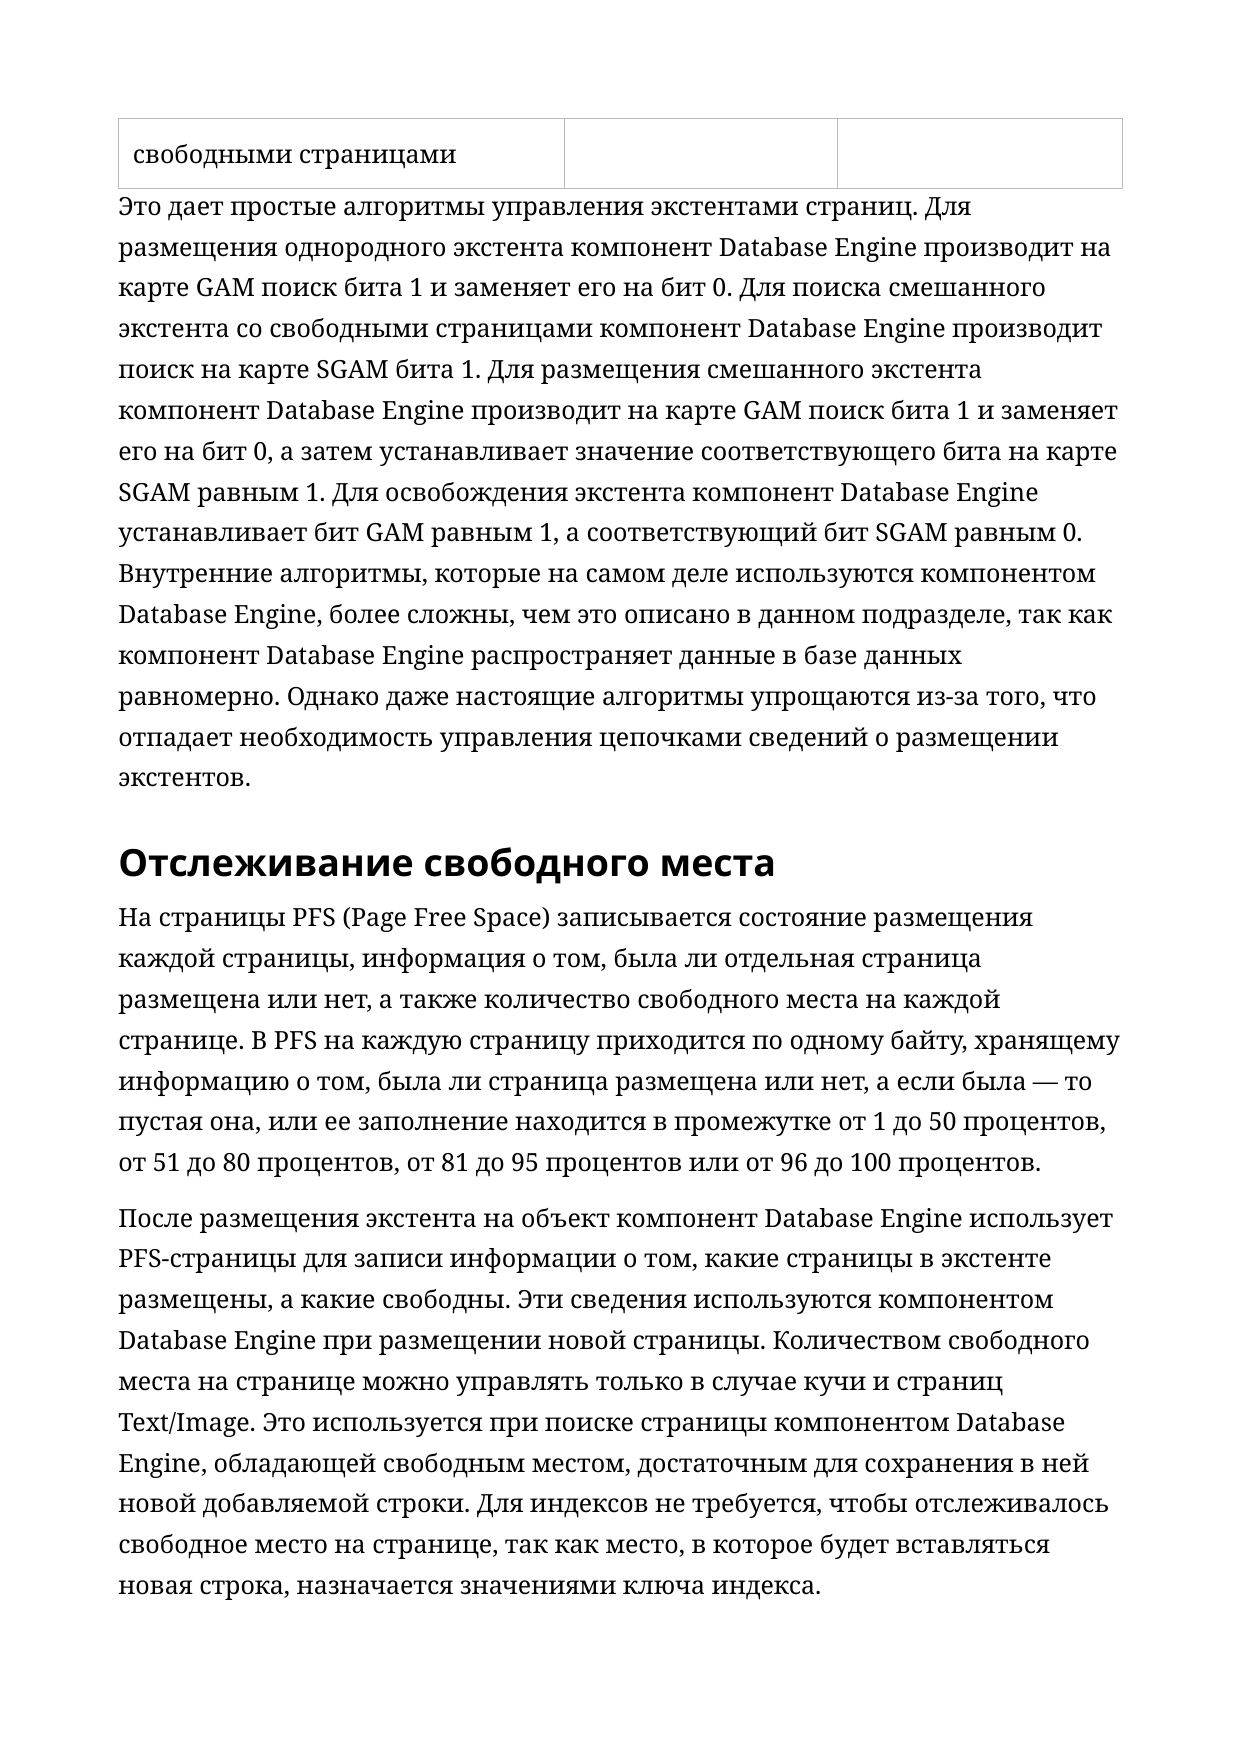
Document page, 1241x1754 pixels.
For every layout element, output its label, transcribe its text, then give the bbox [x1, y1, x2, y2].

table_cell [838, 119, 1122, 188]
subtitle Отслеживание свободного места [118, 836, 1122, 887]
text После размещения экстента на объект компонент Database Engine использует PFS-страницы для записи информации о том, какие страницы в экстенте размещены, а какие свободны. Эти сведения используются компонентом Database Engine при размещении новой страницы. Количеством свободного места на странице можно управлять только в случае кучи и страниц Text/Image. Это используется при поиске страницы компонентом Database Engine, обладающей свободным местом, достаточным для сохранения в ней новой добавляемой строки. Для индексов не требуется, чтобы отслеживалось свободное место на странице, так как место, в которое будет вставляться новая строка, назначается значениями ключа индекса. [118, 1200, 1122, 1602]
text Это дает простые алгоритмы управления экстентами страниц. Для размещения однородного экстента компонент Database Engine производит на карте GAM поиск бита 1 и заменяет его на бит 0. Для поиска смешанного экстента со свободными страницами компонент Database Engine производит поиск на карте SGAM бита 1. Для размещения смешанного экстента компонент Database Engine производит на карте GAM поиск бита 1 и заменяет его на бит 0, а затем устанавливает значение соответствующего бита на карте SGAM равным 1. Для освобождения экстента компонент Database Engine устанавливает бит GAM равным 1, а соответствующий бит SGAM равным 0. Внутренние алгоритмы, которые на самом деле используются компонентом Database Engine, более сложны, чем это описано в данном подразделе, так как компонент Database Engine распространяет данные в базе данных равномерно. Однако даже настоящие алгоритмы упрощаются из-за того, что отпадает необходимость управления цепочками сведений о размещении экстентов. [118, 189, 1122, 794]
table_cell свободными страницами [119, 119, 564, 188]
text На страницы PFS (Page Free Space) записывается состояние размещения каждой страницы, информация о том, была ли отдельная страница размещена или нет, а также количество свободного места на каждой странице. В PFS на каждую страницу приходится по одному байту, хранящему информацию о том, была ли страница размещена или нет, а если была — то пустая она, или ее заполнение находится в промежутке от 1 до 50 процентов, от 51 до 80 процентов, от 81 до 95 процентов или от 96 до 100 процентов. [118, 900, 1122, 1179]
table_cell [565, 119, 837, 188]
